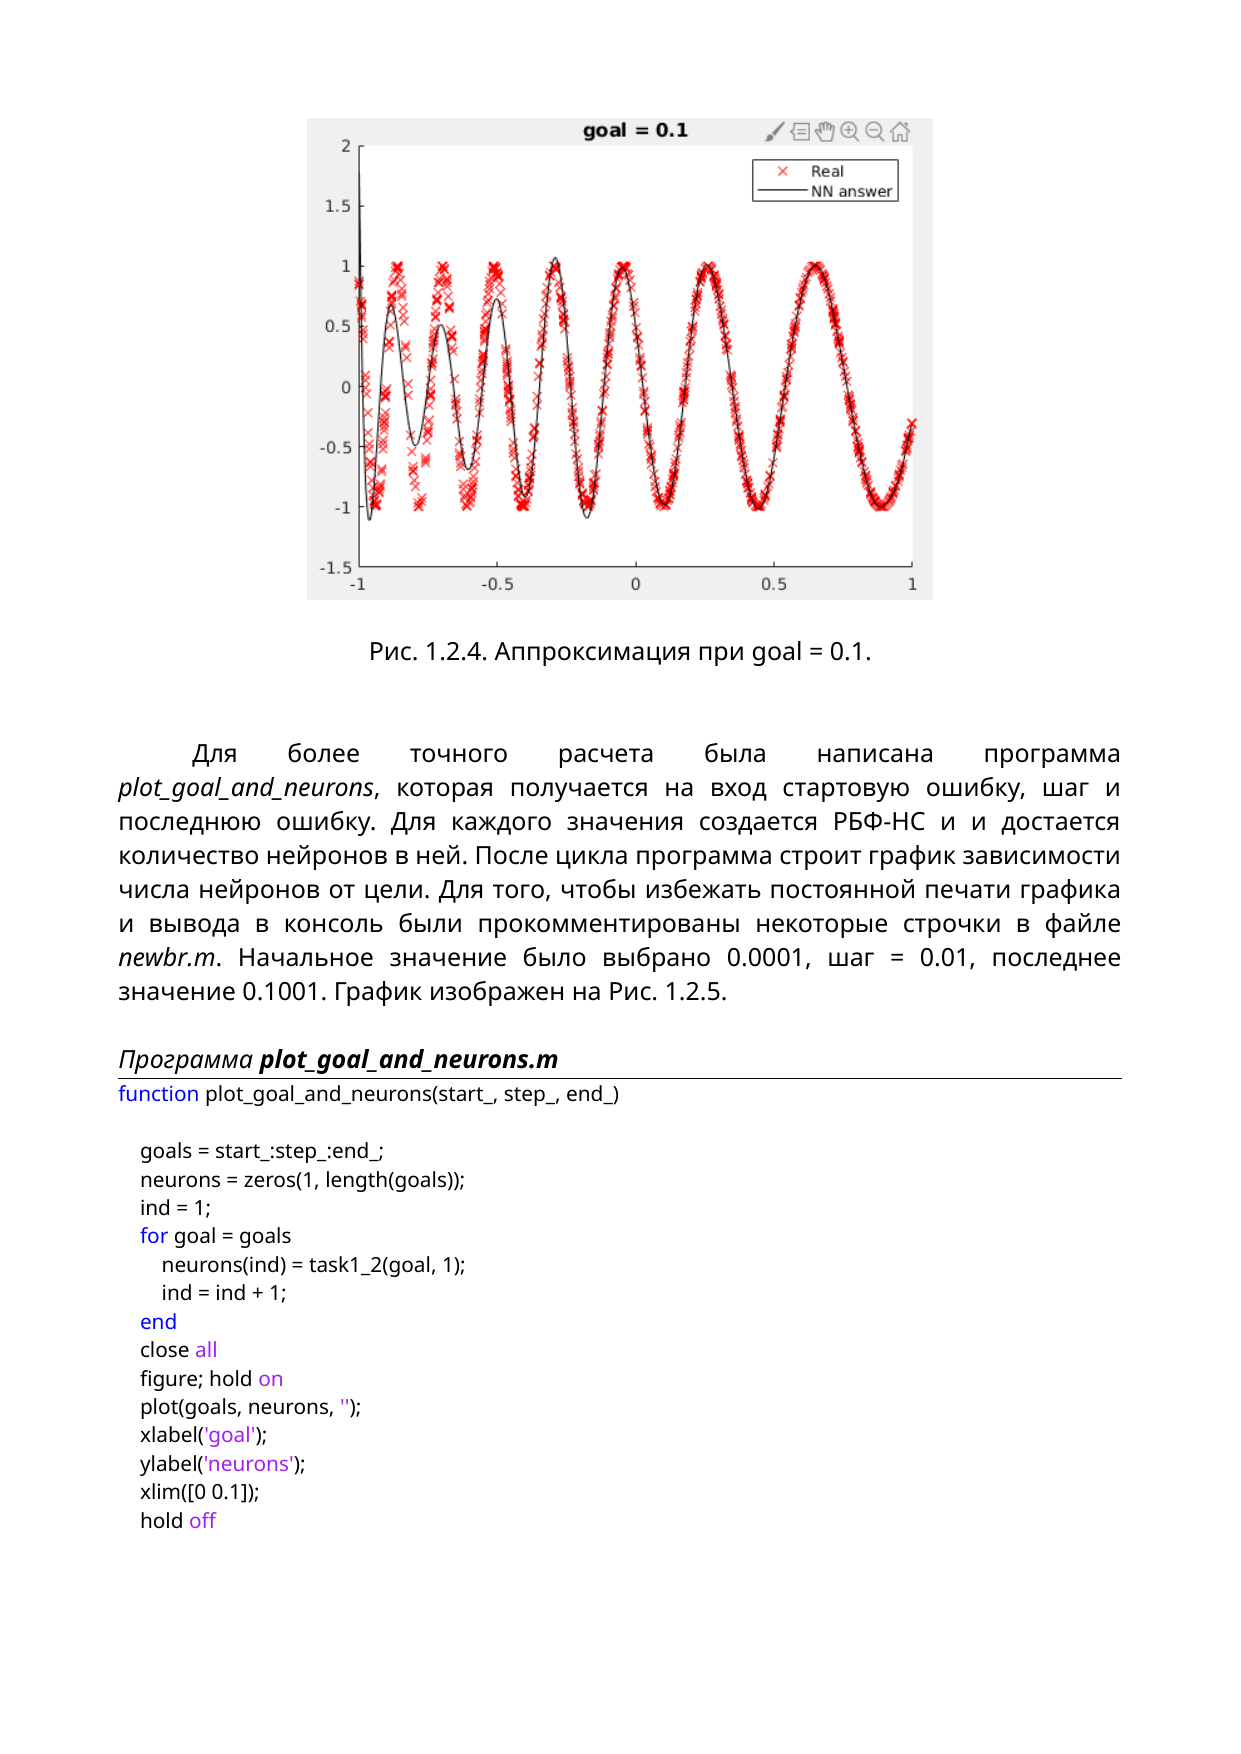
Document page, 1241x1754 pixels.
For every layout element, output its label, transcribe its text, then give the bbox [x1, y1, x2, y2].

text neurons = zeros(1, length(goals)); [118, 1165, 1122, 1193]
picture [307, 118, 934, 600]
text Для более точного расчета была написана программа plot_goal_and_neurons, которая получается на вход стартовую ошибку, шаг и последнюю ошибку. Для каждого значения создается РБФ-НС и и достается количество нейронов в ней. После цикла программа строит график зависимости числа нейронов от цели. Для того, чтобы избежать постоянной печати графика и вывода в консоль были прокомментированы некоторые строчки в файле newbr.m. Начальное значение было выбрано 0.0001, шаг = 0.01, последнее значение 0.1001. График изображен на Рис. 1.2.5. [118, 736, 1122, 1008]
text ind = ind + 1; [118, 1278, 1122, 1307]
text xlabel('goal'); [118, 1421, 1122, 1449]
text function plot_goal_and_neurons(start_, step_, end_) [118, 1079, 1122, 1108]
text ind = 1; [118, 1193, 1122, 1222]
text goals = start_:step_:end_; [118, 1136, 1122, 1165]
text ylabel('neurons'); [118, 1449, 1122, 1477]
text for goal = goals [118, 1222, 1122, 1250]
text figure; hold on [118, 1364, 1122, 1392]
text close all [118, 1335, 1122, 1364]
text Рис. 1.2.4. Аппроксимация при goal = 0.1. [118, 633, 1122, 667]
text neurons(ind) = task1_2(goal, 1); [118, 1250, 1122, 1278]
text hold off [118, 1506, 1122, 1534]
text xlim([0 0.1]); [118, 1477, 1122, 1506]
text plot(goals, neurons, ''); [118, 1392, 1122, 1421]
text Программа plot_goal_and_neurons.m [118, 1042, 1122, 1078]
text end [118, 1307, 1122, 1335]
